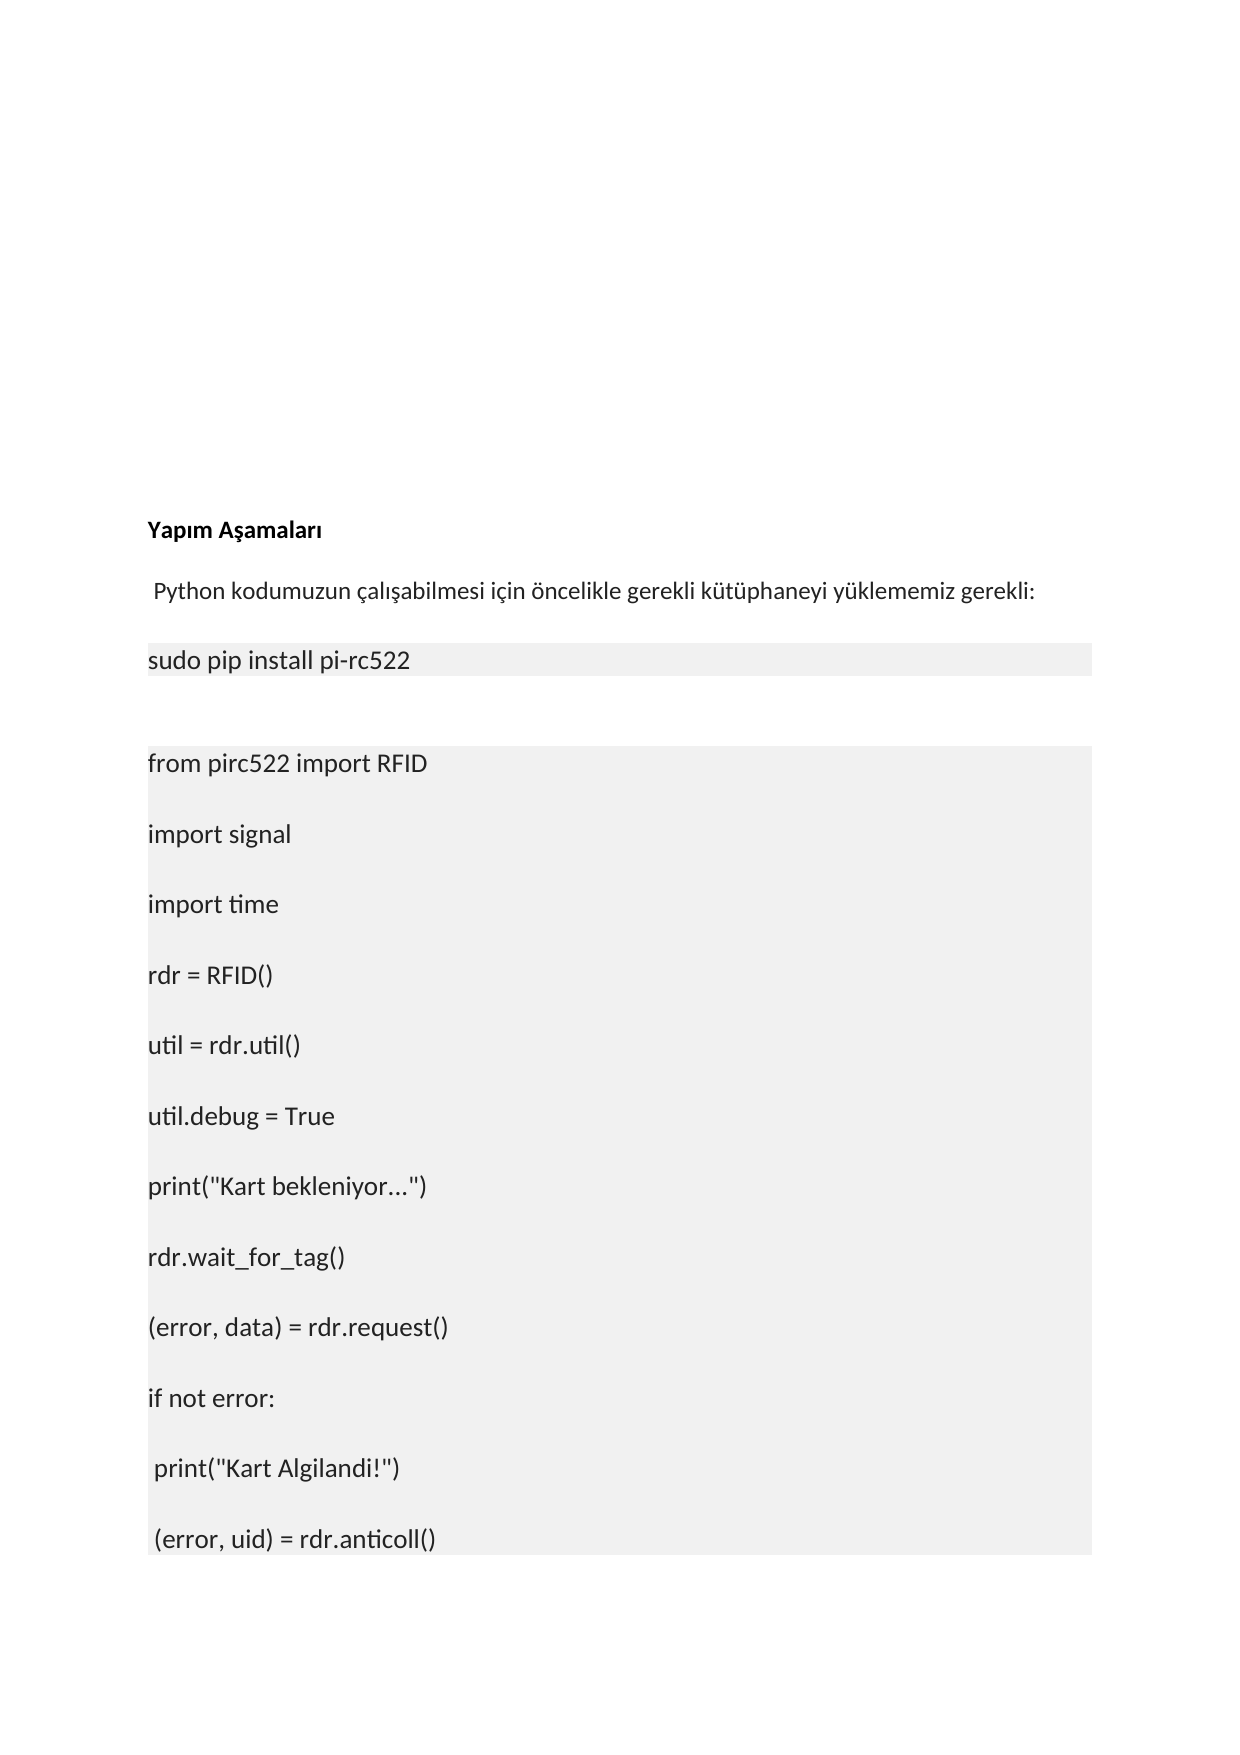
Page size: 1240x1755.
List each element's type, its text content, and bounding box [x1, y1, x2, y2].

text rdr.wait_for_tag() [148, 1240, 1092, 1273]
text Yapım Aşamaları [148, 514, 1092, 575]
text (error, uid) = rdr.anticoll() [148, 1522, 1092, 1555]
text (error, data) = rdr.request() [148, 1311, 1092, 1344]
text import time [148, 887, 1092, 921]
text Python kodumuzun çalışabilmesi için öncelikle gerekli kütüphaneyi yüklememiz gerekli: [148, 575, 1092, 605]
text sudo pip install pi-rc522 [148, 643, 1092, 676]
text rdr = RFID() [148, 958, 1092, 991]
text print("Kart bekleniyor...") [148, 1169, 1092, 1203]
text if not error: [148, 1381, 1092, 1414]
text print("Kart Algilandi!") [148, 1452, 1092, 1485]
text util.debug = True [148, 1099, 1092, 1132]
text util = rdr.util() [148, 1028, 1092, 1062]
text import signal [148, 817, 1092, 850]
text from pirc522 import RFID [148, 746, 1092, 779]
